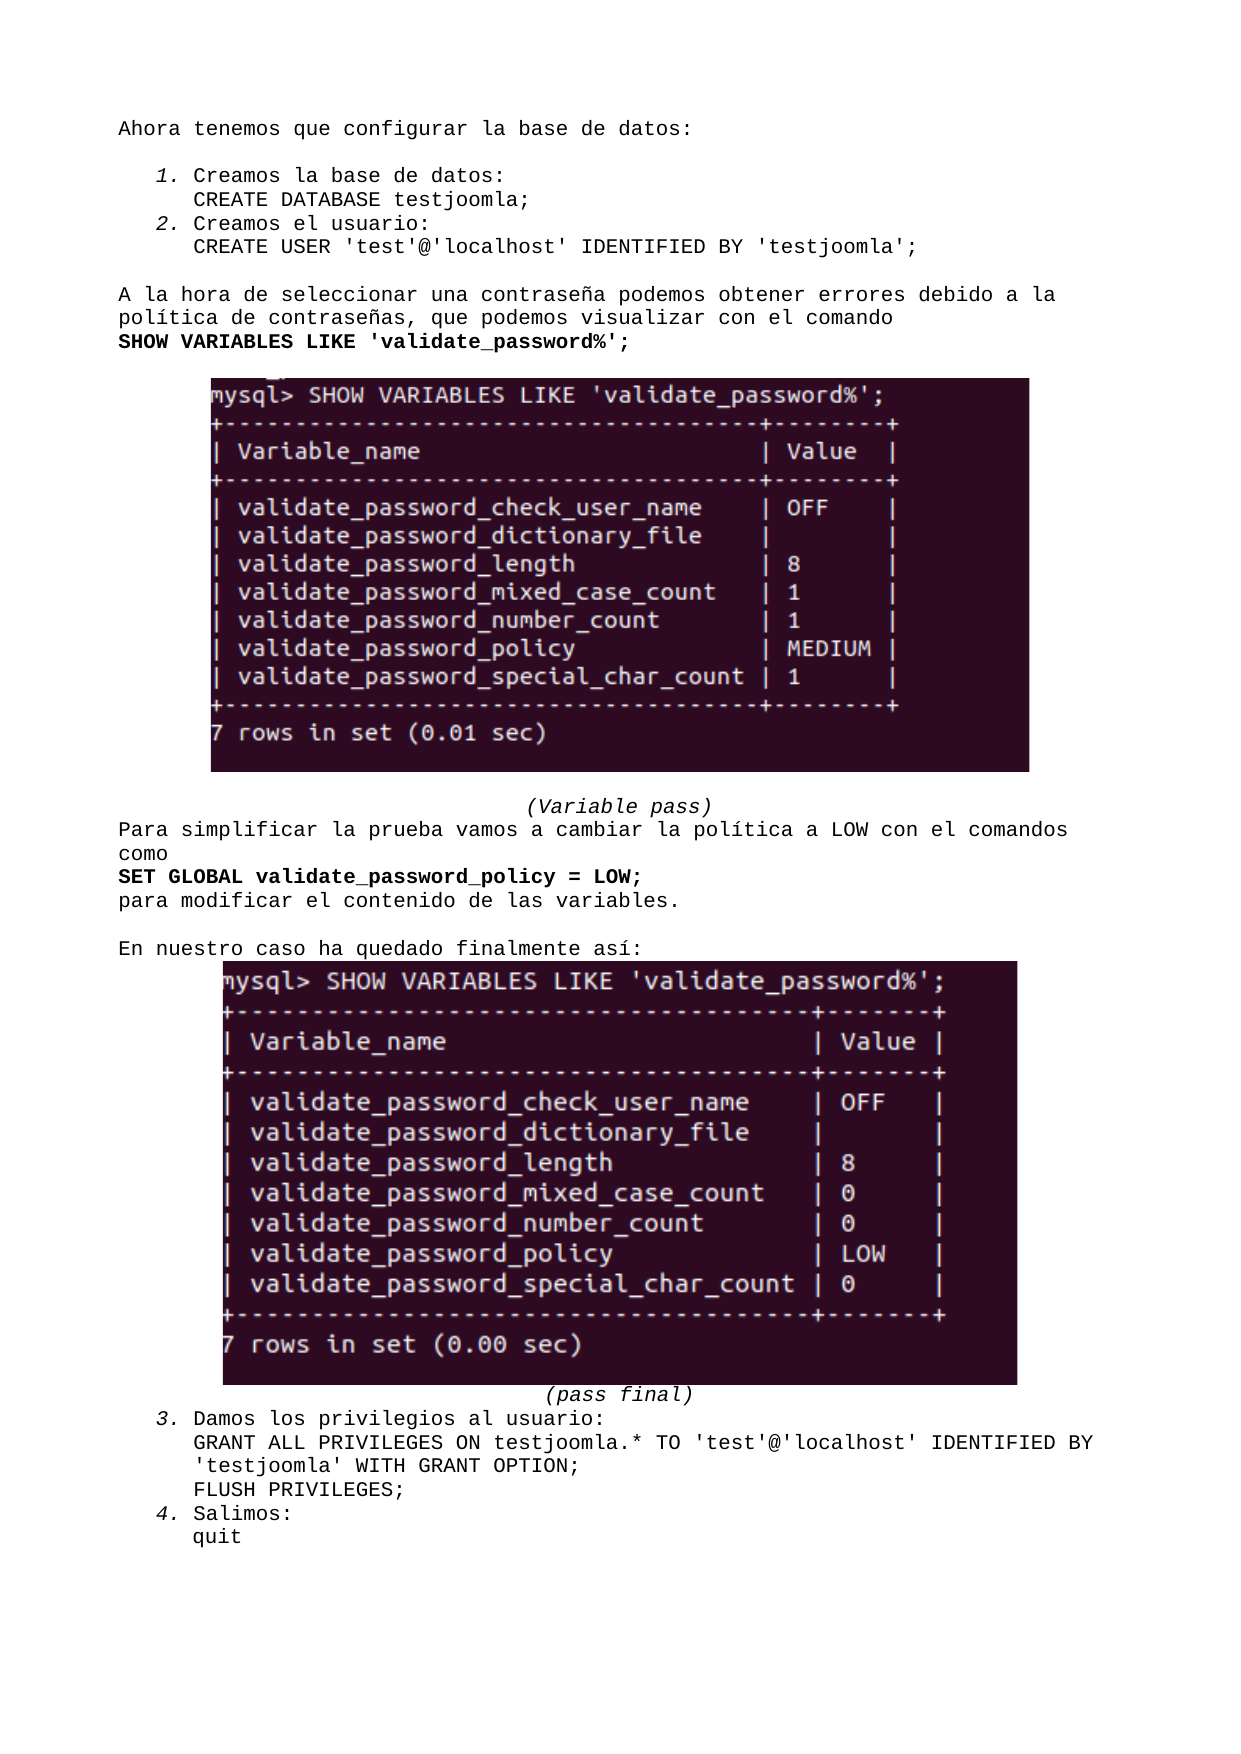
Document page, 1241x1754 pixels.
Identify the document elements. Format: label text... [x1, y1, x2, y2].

text A la hora de seleccionar una contraseña podemos obtener errores debido a la política de contraseñas, que podemos visualizar con el comando [118, 284, 1122, 331]
picture [222, 961, 1018, 1385]
picture [210, 378, 1030, 772]
list Creamos la base de datos: [156, 165, 1122, 189]
text En nuestro caso ha quedado finalmente así: [118, 937, 1122, 961]
text quit [118, 1526, 1122, 1550]
text Para simplificar la prueba vamos a cambiar la política a LOW con el comandos como [118, 819, 1122, 867]
text (Variable pass) [118, 796, 1122, 819]
text SHOW VARIABLES LIKE 'validate_password%'; [118, 331, 1122, 354]
list Creamos el usuario: [156, 213, 1122, 236]
list Damos los privilegios al usuario: [156, 1408, 1122, 1432]
text SET GLOBAL validate_password_policy = LOW; [118, 867, 1122, 890]
text Ahora tenemos que configurar la base de datos: [118, 118, 1122, 142]
list CREATE USER 'test'@'localhost' IDENTIFIED BY 'testjoomla'; [156, 236, 1122, 260]
text (pass final) [118, 961, 1122, 1408]
list GRANT ALL PRIVILEGES ON testjoomla.* TO 'test'@'localhost' IDENTIFIED BY 'testjoomla' WITH GRANT OPTION; [156, 1432, 1122, 1479]
text para modificar el contenido de las variables. [118, 890, 1122, 914]
list FLUSH PRIVILEGES; [156, 1479, 1122, 1503]
list Salimos: [156, 1503, 1122, 1526]
list CREATE DATABASE testjoomla; [156, 189, 1122, 213]
